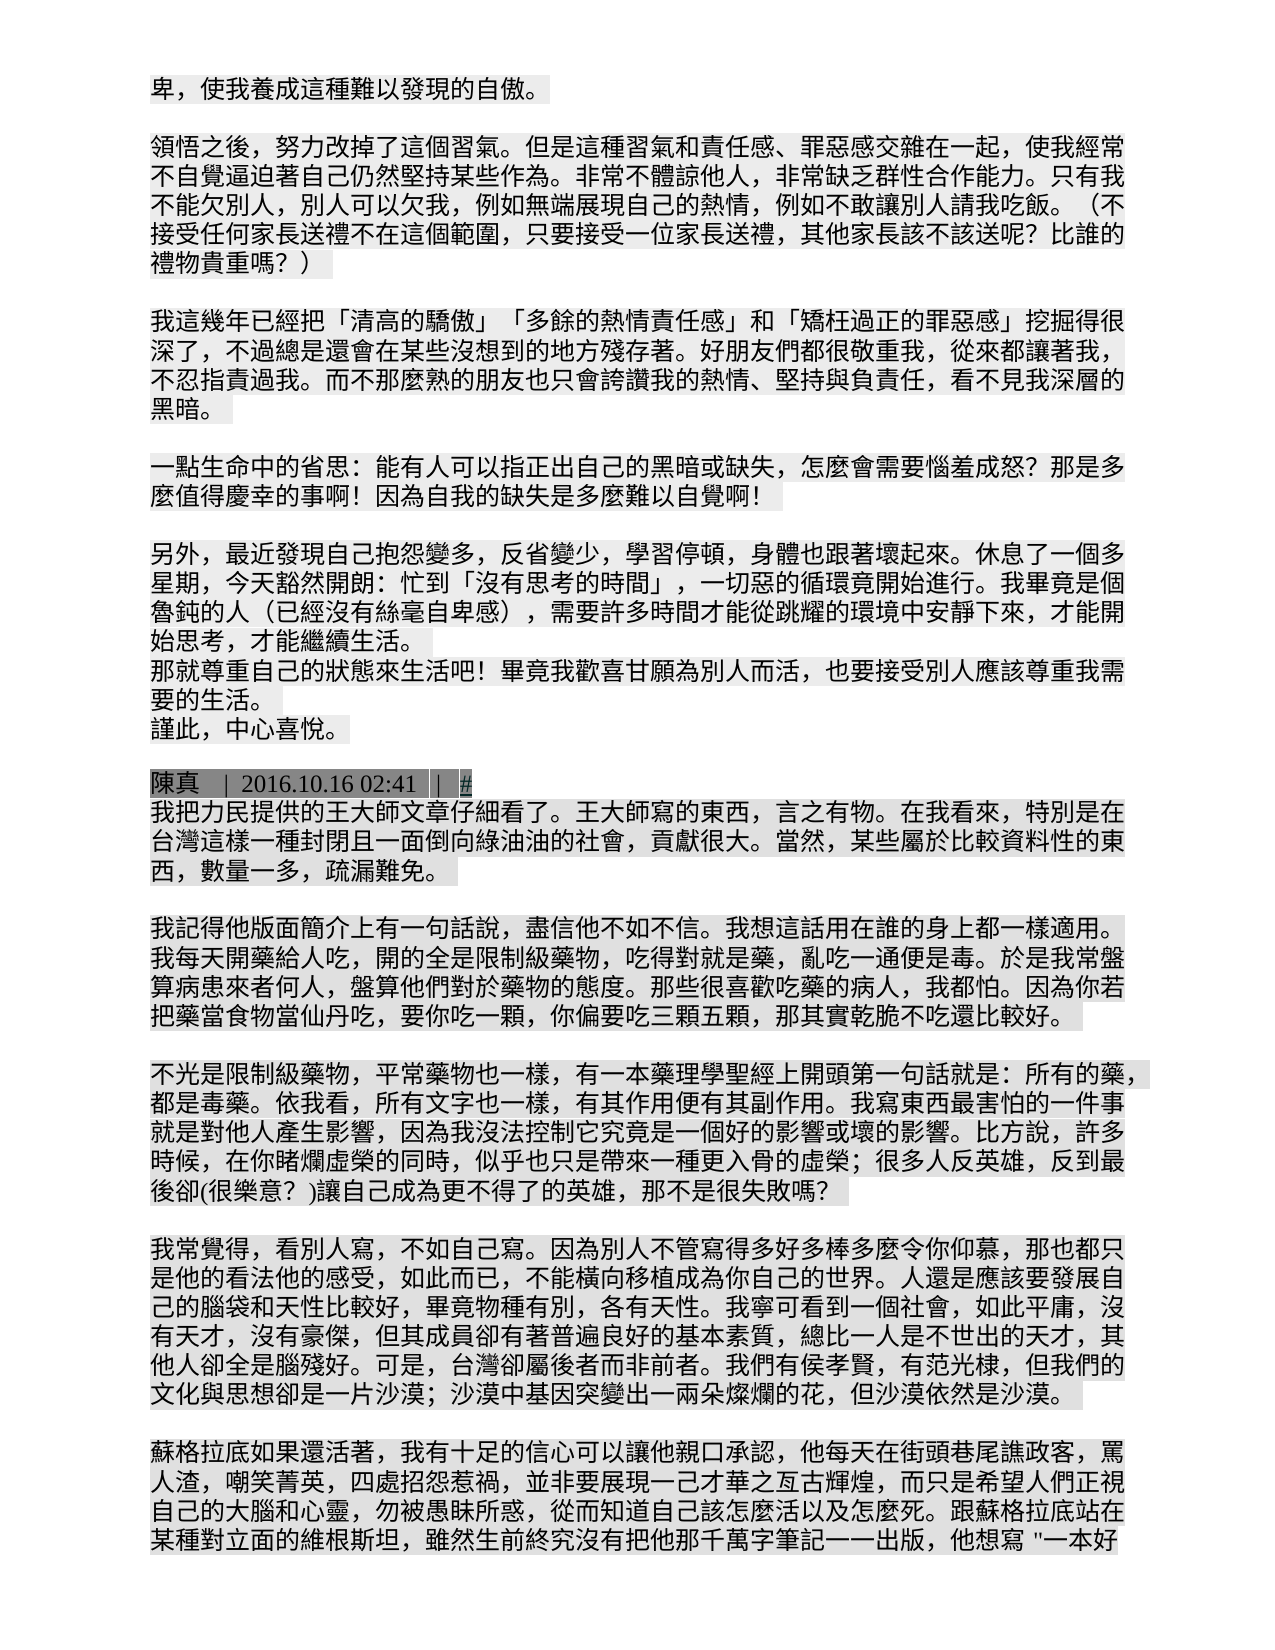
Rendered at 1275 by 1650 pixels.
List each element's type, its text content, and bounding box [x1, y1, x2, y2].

text 我年輕時就很不喜歡接受別人的幫助，可很喜歡幫助別人，在學校裡狀況還好，五十年代的學生之間，最多不過就是幫忙打掃、整理東西，借個筆記，這樣的熱心還滿溫馨可喜的。 出了社會之後，卻因此曾經和許多人起過摩擦。別人不見得需要我的熱心，而別人的熱心又常成為我的負擔與壓力。 記得三十五、六歲時，和一位好友跟著一小團人，遠赴高雄妙通寺去拜見傳聞法師，因為上山的路要自己走，而當時身體已經相當虛脫了，我提著兩個頗重大的行李，走得非常吃力，一路落後。前面有位不太熟的朋友回頭跑來，伸出手：「我來吧！」 他是男的，身強力壯足以負擔，我卻堅拒了：「不用不用，我自己來。」 對方禮貌的點頭退開，好友沒說話，繼續走。那一霎那我心中忽生警兆：我堅持的是甚麼呢？ 是責任感嗎？這是一個團體，為了堅持我自己的責任，拖累別人的腳程？ 是自尊與自信嗎？唯恐自己在團體中成為無用的人？我的價值僅在於「我能負擔別人」，卻「無能成為別人的負擔」？ 負擔自己、負擔別人，成為他人的負擔，本來不應該是一個良善的循環嗎？本來不應該循環為「關愛自己」「關愛他人」「被他人所關愛」嗎？ 我在堅持的是甚麼呢？我真的是在群體中負責任嗎？我真的懂得關愛的意義？我的價值觀與行為真的一貫實踐了嗎？還是我只是虛榮，只允許自己熱情的虛榮？ 改變三十多年的積習是極度困難的，我不給自己反悔與退縮的時間，當下立刻向朋友說：「我想通了，請他幫我拿行李好嗎？」 朋友也立刻高聲請人幫忙，我看到她臉上放鬆的笑容。 那是我第一次學會反省自己的黑暗。 然後逐漸明白，在貌似熱情或清高的深層，其實不一定僅是純淨的真情，也有著複雜的反面陰影，交錯得難以理清，往往必須血淋淋的撕開，忍受得了那樣的羞辱和痛！才有辦法清理自己真實的傷口，得到救贖與痊癒。因為我常常搞不清楚「我這是不是不負責任？」然後在別人抱怨時，不問理性是非的產生極深的罪惡感「為甚麼我把責任撇清了？」 追根究柢，自幼處在善於讀書的長子大哥，聰慧強硬的么妹之間，處在成績平平直到掛尾的學生群裡，自認愚笨呆蠢的我，感覺在家中無用，在群體無能，引致缺乏自信的某種自卑，使我養成這種難以發現的自傲。 領悟之後，努力改掉了這個習氣。但是這種習氣和責任感、罪惡感交雜在一起，使我經常不自覺逼迫著自己仍然堅持某些作為。非常不體諒他人，非常缺乏群性合作能力。只有我不能欠別人，別人可以欠我，例如無端展現自己的熱情，例如不敢讓別人請我吃飯。（不接受任何家長送禮不在這個範圍，只要接受一位家長送禮，其他家長該不該送呢？比誰的禮物貴重嗎？） 我這幾年已經把「清高的驕傲」「多餘的熱情責任感」和「矯枉過正的罪惡感」挖掘得很深了，不過總是還會在某些沒想到的地方殘存著。好朋友們都很敬重我，從來都讓著我，不忍指責過我。而不那麼熟的朋友也只會誇讚我的熱情、堅持與負責任，看不見我深層的黑暗。 一點生命中的省思：能有人可以指正出自己的黑暗或缺失，怎麼會需要惱羞成怒？那是多麼值得慶幸的事啊！因為自我的缺失是多麼難以自覺啊！ 另外，最近發現自己抱怨變多，反省變少，學習停頓，身體也跟著壞起來。休息了一個多星期，今天豁然開朗：忙到「沒有思考的時間」，一切惡的循環竟開始進行。我畢竟是個魯鈍的人（已經沒有絲毫自卑感），需要許多時間才能從跳耀的環境中安靜下來，才能開始思考，才能繼續生活。 那就尊重自己的狀態來生活吧！畢竟我歡喜甘願為別人而活，也要接受別人應該尊重我需要的生活。 謹此，中心喜悅。 [150, 75, 1125, 744]
text 陳真 | 2016.10.16 02:41 | # [150, 769, 1125, 798]
text 我把力民提供的王大師文章仔細看了。王大師寫的東西，言之有物。在我看來，特別是在台灣這樣一種封閉且一面倒向綠油油的社會，貢獻很大。當然，某些屬於比較資料性的東西，數量一多，疏漏難免。 我記得他版面簡介上有一句話說，盡信他不如不信。我想這話用在誰的身上都一樣適用。我每天開藥給人吃，開的全是限制級藥物，吃得對就是藥，亂吃一通便是毒。於是我常盤算病患來者何人，盤算他們對於藥物的態度。那些很喜歡吃藥的病人，我都怕。因為你若把藥當食物當仙丹吃，要你吃一顆，你偏要吃三顆五顆，那其實乾脆不吃還比較好。 不光是限制級藥物，平常藥物也一樣，有一本藥理學聖經上開頭第一句話就是：所有的藥，都是毒藥。依我看，所有文字也一樣，有其作用便有其副作用。我寫東西最害怕的一件事就是對他人產生影響，因為我沒法控制它究竟是一個好的影響或壞的影響。比方說，許多時候，在你睹爛虛榮的同時，似乎也只是帶來一種更入骨的虛榮；很多人反英雄，反到最後卻(很樂意？)讓自己成為更不得了的英雄，那不是很失敗嗎？ 我常覺得，看別人寫，不如自己寫。因為別人不管寫得多好多棒多麼令你仰慕，那也都只是他的看法他的感受，如此而已，不能橫向移植成為你自己的世界。人還是應該要發展自己的腦袋和天性比較好，畢竟物種有別，各有天性。我寧可看到一個社會，如此平庸，沒有天才，沒有豪傑，但其成員卻有著普遍良好的基本素質，總比一人是不世出的天才，其他人卻全是腦殘好。可是，台灣卻屬後者而非前者。我們有侯孝賢，有范光棣，但我們的文化與思想卻是一片沙漠；沙漠中基因突變出一兩朵燦爛的花，但沙漠依然是沙漠。 蘇格拉底如果還活著，我有十足的信心可以讓他親口承認，他每天在街頭巷尾譙政客，罵人渣，嘲笑菁英，四處招怨惹禍，並非要展現一己才華之亙古輝煌，而只是希望人們正視自己的大腦和心靈，勿被愚眛所惑，從而知道自己該怎麼活以及怎麼死。跟蘇格拉底站在某種對立面的維根斯坦，雖然生前終究沒有把他那千萬字筆記一一出版，他想寫 "一本好書" 的心願終究逝如流水，但他曾引用聖經上的話說，他留下這些文字，無非也只是希望對鄰人有益。用我的話來說，無非就是希望各位的小孩，或小孩的小孩的小孩...，在往後無窮無盡永不止息的時光中，能從中得著一點或許微不足道的安慰和勇氣。 有時候，某種精神層面上感覺特別特別孤單，於是就很渴望維根斯坦能夠從墳墓中醒來，同我說上幾句話；渴望沈從文帶著張兆和歸來，讓我們能再做一回青春熱血的夢。不過，也許我不該這樣想，因為事實上他們未曾死去。 [150, 798, 1125, 1555]
